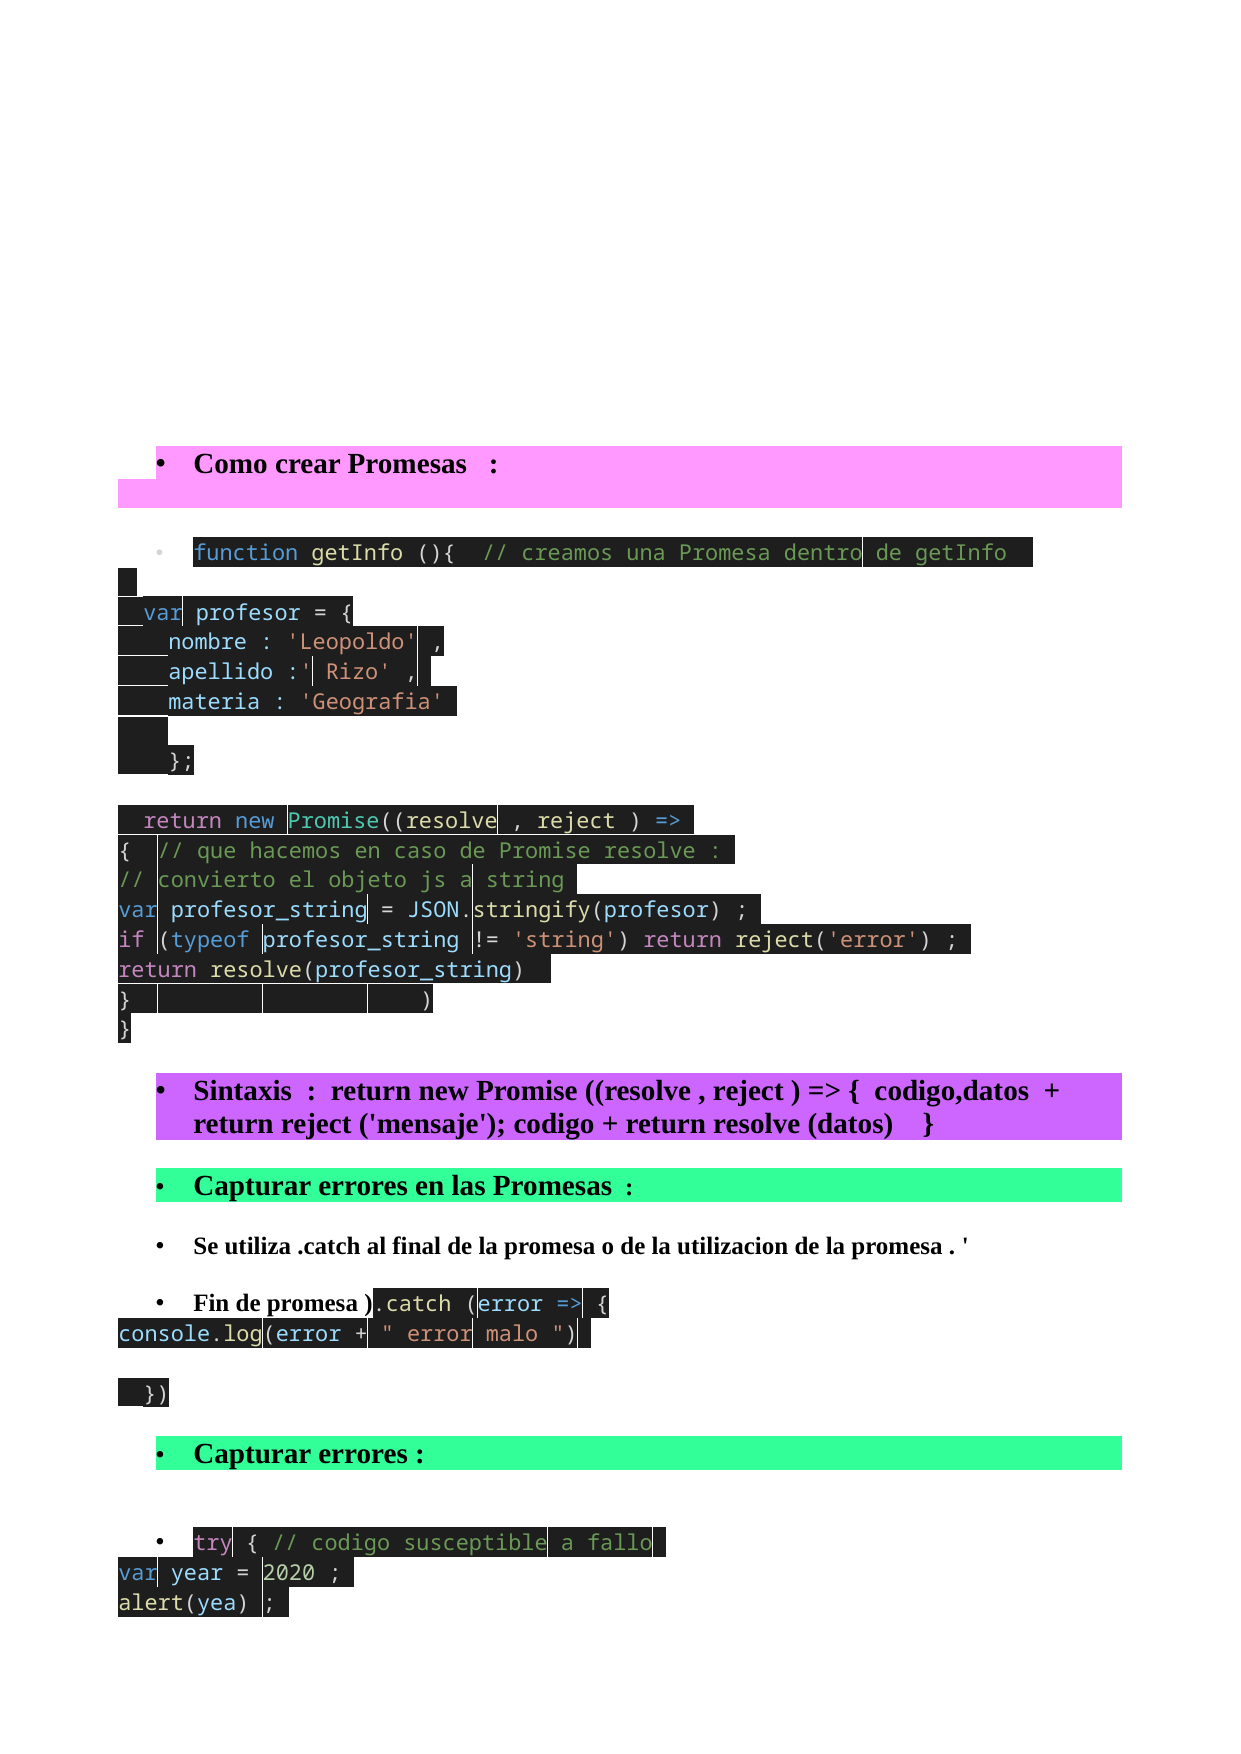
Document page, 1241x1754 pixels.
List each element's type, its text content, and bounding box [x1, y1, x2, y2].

list Como crear Promesas : [156, 446, 1122, 479]
text materia : 'Geografia' [118, 686, 1122, 716]
text }; [118, 745, 1122, 775]
text // convierto el objeto js a string [118, 864, 1122, 894]
text var year = 2020 ; [118, 1557, 1122, 1587]
text { // que hacemos en caso de Promise resolve : [118, 834, 1122, 864]
list Se utiliza .catch al final de la promesa o de la utilizacion de la promesa . ' [156, 1231, 1122, 1259]
text var profesor = { [118, 596, 1122, 626]
list Sintaxis : return new Promise ((resolve , reject ) => { codigo,datos + return reject ('mensaje'); codigo + return resolve (datos) } [156, 1073, 1122, 1140]
text alert(yea) ; [118, 1587, 1122, 1617]
list function getInfo (){ // creamos una Promesa dentro de getInfo [156, 537, 1122, 567]
text return new Promise((resolve , reject ) => [118, 805, 1122, 834]
list Capturar errores : [156, 1436, 1122, 1470]
text }) [118, 1378, 1122, 1407]
text return resolve(profesor_string) [118, 954, 1122, 983]
text } [118, 1013, 1122, 1043]
list Capturar errores en las Promesas : [156, 1168, 1122, 1202]
list Fin de promesa ).catch (error => { [156, 1288, 1122, 1318]
text } ) [118, 983, 1122, 1013]
text if (typeof profesor_string != 'string') return reject('error') ; [118, 924, 1122, 954]
text nombre : 'Leopoldo' , [118, 626, 1122, 656]
list try { // codigo susceptible a fallo [156, 1527, 1122, 1557]
text var profesor_string = JSON.stringify(profesor) ; [118, 894, 1122, 924]
text console.log(error + " error malo ") [118, 1318, 1122, 1348]
text apellido :' Rizo' , [118, 656, 1122, 686]
